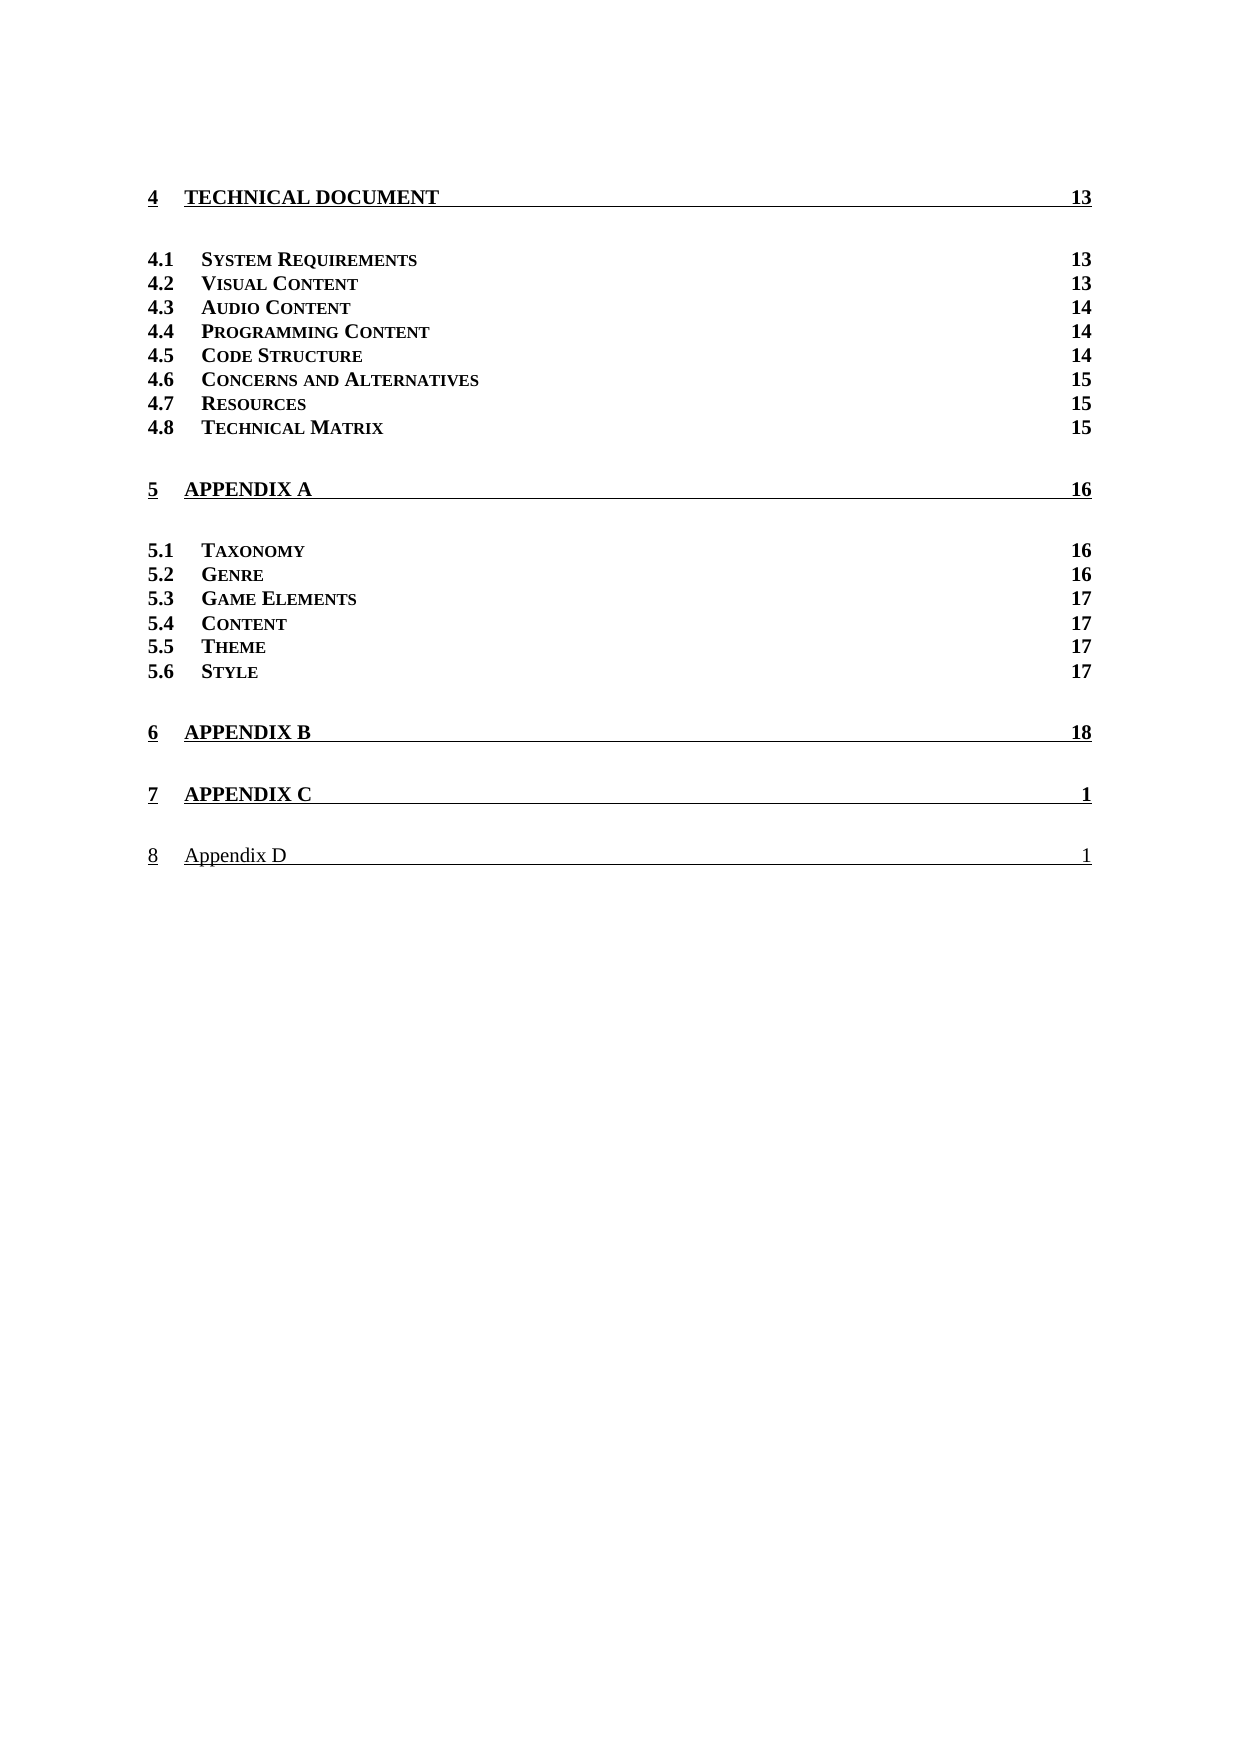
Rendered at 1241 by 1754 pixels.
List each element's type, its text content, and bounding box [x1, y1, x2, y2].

text 4.5 Code Structure 14 [148, 343, 1093, 367]
text 5.1 Taxonomy 16 [148, 538, 1093, 562]
text 7 Appendix C 1 [148, 782, 1093, 806]
text 4.8 Technical Matrix 15 [148, 415, 1093, 439]
text 4.2 Visual Content 13 [148, 271, 1093, 295]
text 8 Appendix D 1 [148, 843, 1093, 867]
text 5.6 Style 17 [148, 658, 1093, 683]
text 4 Technical Document 13 [148, 185, 1093, 209]
text 4.1 System Requirements 13 [148, 247, 1093, 271]
text 4.6 Concerns and Alternatives 15 [148, 367, 1093, 391]
text 5 Appendix A 16 [148, 477, 1093, 501]
text 4.7 Resources 15 [148, 391, 1093, 415]
text 5.2 Genre 16 [148, 562, 1093, 586]
text 5.5 Theme 17 [148, 634, 1093, 658]
text 6 Appendix B 18 [148, 720, 1093, 744]
text 4.3 Audio Content 14 [148, 295, 1093, 319]
text 5.3 Game Elements 17 [148, 586, 1093, 610]
text 4.4 Programming Content 14 [148, 319, 1093, 343]
text 5.4 Content 17 [148, 610, 1093, 634]
